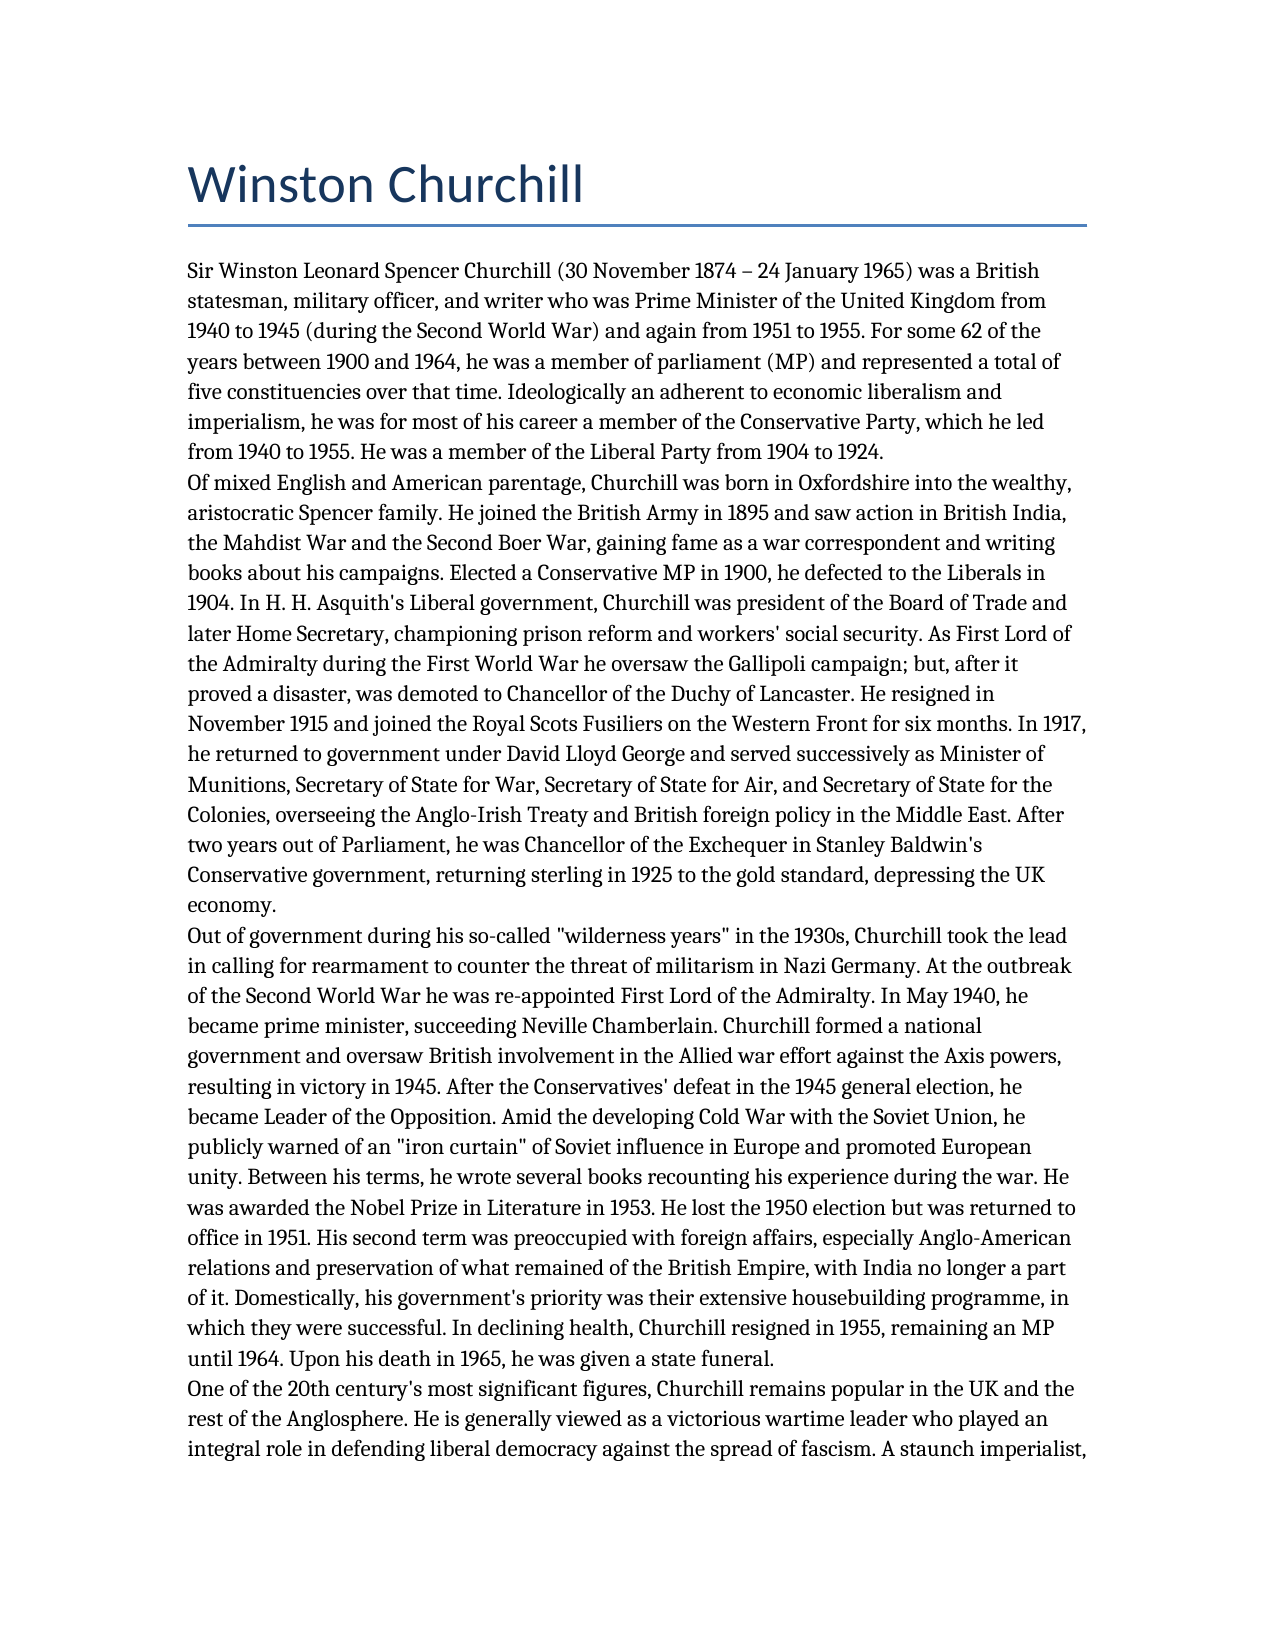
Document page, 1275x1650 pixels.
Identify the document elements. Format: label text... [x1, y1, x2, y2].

title Winston Churchill [187, 150, 1087, 227]
text Sir Winston Leonard Spencer Churchill (30 November 1874 – 24 January 1965) was a British statesman, military officer, and writer who was Prime Minister of the United Kingdom from 1940 to 1945 (during the Second World War) and again from 1951 to 1955. For some 62 of the years between 1900 and 1964, he was a member of parliament (MP) and represented a total of five constituencies over that time. Ideologically an adherent to economic liberalism and imperialism, he was for most of his career a member of the Conservative Party, which he led from 1940 to 1955. He was a member of the Liberal Party from 1904 to 1924. Of mixed English and American parentage, Churchill was born in Oxfordshire into the wealthy, aristocratic Spencer family. He joined the British Army in 1895 and saw action in British India, the Mahdist War and the Second Boer War, gaining fame as a war correspondent and writing books about his campaigns. Elected a Conservative MP in 1900, he defected to the Liberals in 1904. In H. H. Asquith's Liberal government, Churchill was president of the Board of Trade and later Home Secretary, championing prison reform and workers' social security. As First Lord of the Admiralty during the First World War he oversaw the Gallipoli campaign; but, after it proved a disaster, was demoted to Chancellor of the Duchy of Lancaster. He resigned in November 1915 and joined the Royal Scots Fusiliers on the Western Front for six months. In 1917, he returned to government under David Lloyd George and served successively as Minister of Munitions, Secretary of State for War, Secretary of State for Air, and Secretary of State for the Colonies, overseeing the Anglo-Irish Treaty and British foreign policy in the Middle East. After two years out of Parliament, he was Chancellor of the Exchequer in Stanley Baldwin's Conservative government, returning sterling in 1925 to the gold standard, depressing the UK economy. Out of government during his so-called "wilderness years" in the 1930s, Churchill took the lead in calling for rearmament to counter the threat of militarism in Nazi Germany. At the outbreak of the Second World War he was re-appointed First Lord of the Admiralty. In May 1940, he became prime minister, succeeding Neville Chamberlain. Churchill formed a national government and oversaw British involvement in the Allied war effort against the Axis powers, resulting in victory in 1945. After the Conservatives' defeat in the 1945 general election, he became Leader of the Opposition. Amid the developing Cold War with the Soviet Union, he publicly warned of an "iron curtain" of Soviet influence in Europe and promoted European unity. Between his terms, he wrote several books recounting his experience during the war. He was awarded the Nobel Prize in Literature in 1953. He lost the 1950 election but was returned to office in 1951. His second term was preoccupied with foreign affairs, especially Anglo-American relations and preservation of what remained of the British Empire, with India no longer a part of it. Domestically, his government's priority was their extensive housebuilding programme, in which they were successful. In declining health, Churchill resigned in 1955, remaining an MP until 1964. Upon his death in 1965, he was given a state funeral. One of the 20th century's most significant figures, Churchill remains popular in the UK and the rest of the Anglosphere. He is generally viewed as a victorious wartime leader who played an integral role in defending liberal democracy against the spread of fascism. A staunch imperialist, [187, 258, 1087, 1462]
